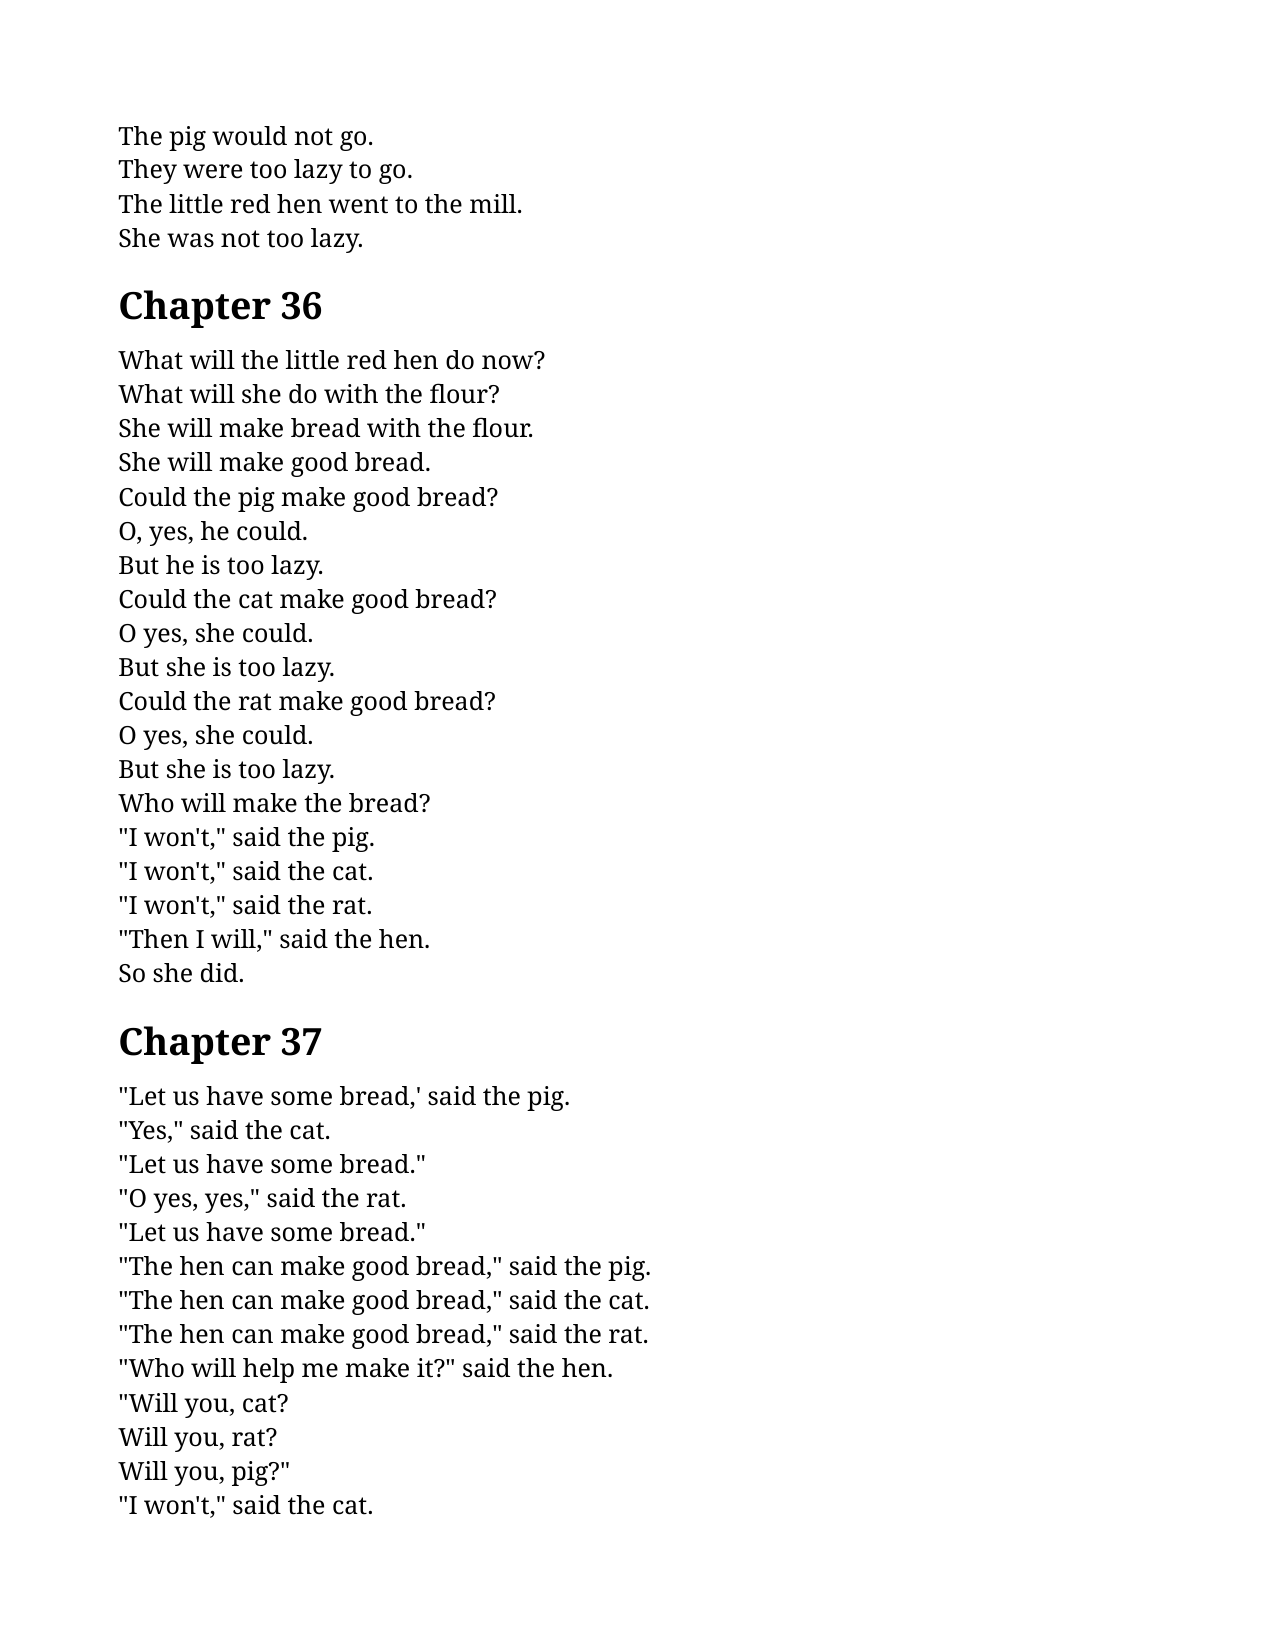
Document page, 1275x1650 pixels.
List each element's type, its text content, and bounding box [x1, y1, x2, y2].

text Could the pig make good bread? [118, 479, 1157, 513]
text She was not too lazy. [118, 220, 1157, 254]
text What will she do with the flour? [118, 377, 1157, 411]
text Will you, rat? [118, 1419, 1157, 1453]
text "The hen can make good bread," said the rat. [118, 1317, 1157, 1351]
text The little red hen went to the mill. [118, 186, 1157, 220]
text Could the rat make good bread? [118, 683, 1157, 718]
text But she is too lazy. [118, 752, 1157, 786]
text But she is too lazy. [118, 649, 1157, 683]
text "Let us have some bread." [118, 1147, 1157, 1181]
text "Will you, cat? [118, 1385, 1157, 1419]
text They were too lazy to go. [118, 152, 1157, 186]
text "I won't," said the rat. [118, 888, 1157, 922]
subtitle Chapter 37 [118, 1015, 1157, 1066]
text But he is too lazy. [118, 547, 1157, 581]
text "I won't," said the pig. [118, 820, 1157, 854]
text So she did. [118, 956, 1157, 990]
text "I won't," said the cat. [118, 1487, 1157, 1521]
text The pig would not go. [118, 118, 1157, 152]
text "Let us have some bread." [118, 1215, 1157, 1249]
text She will make good bread. [118, 445, 1157, 479]
text "O yes, yes," said the rat. [118, 1181, 1157, 1215]
text "The hen can make good bread," said the cat. [118, 1283, 1157, 1317]
subtitle Chapter 36 [118, 279, 1157, 330]
text "Yes," said the cat. [118, 1113, 1157, 1147]
text Will you, pig?" [118, 1453, 1157, 1487]
text "I won't," said the cat. [118, 854, 1157, 888]
text "The hen can make good bread," said the pig. [118, 1249, 1157, 1283]
text O, yes, he could. [118, 513, 1157, 547]
text She will make bread with the flour. [118, 411, 1157, 445]
text O yes, she could. [118, 718, 1157, 752]
text Who will make the bread? [118, 786, 1157, 820]
text "Then I will," said the hen. [118, 922, 1157, 956]
text "Who will help me make it?" said the hen. [118, 1351, 1157, 1385]
text What will the little red hen do now? [118, 343, 1157, 377]
text "Let us have some bread,' said the pig. [118, 1079, 1157, 1113]
text Could the cat make good bread? [118, 581, 1157, 615]
text O yes, she could. [118, 615, 1157, 649]
